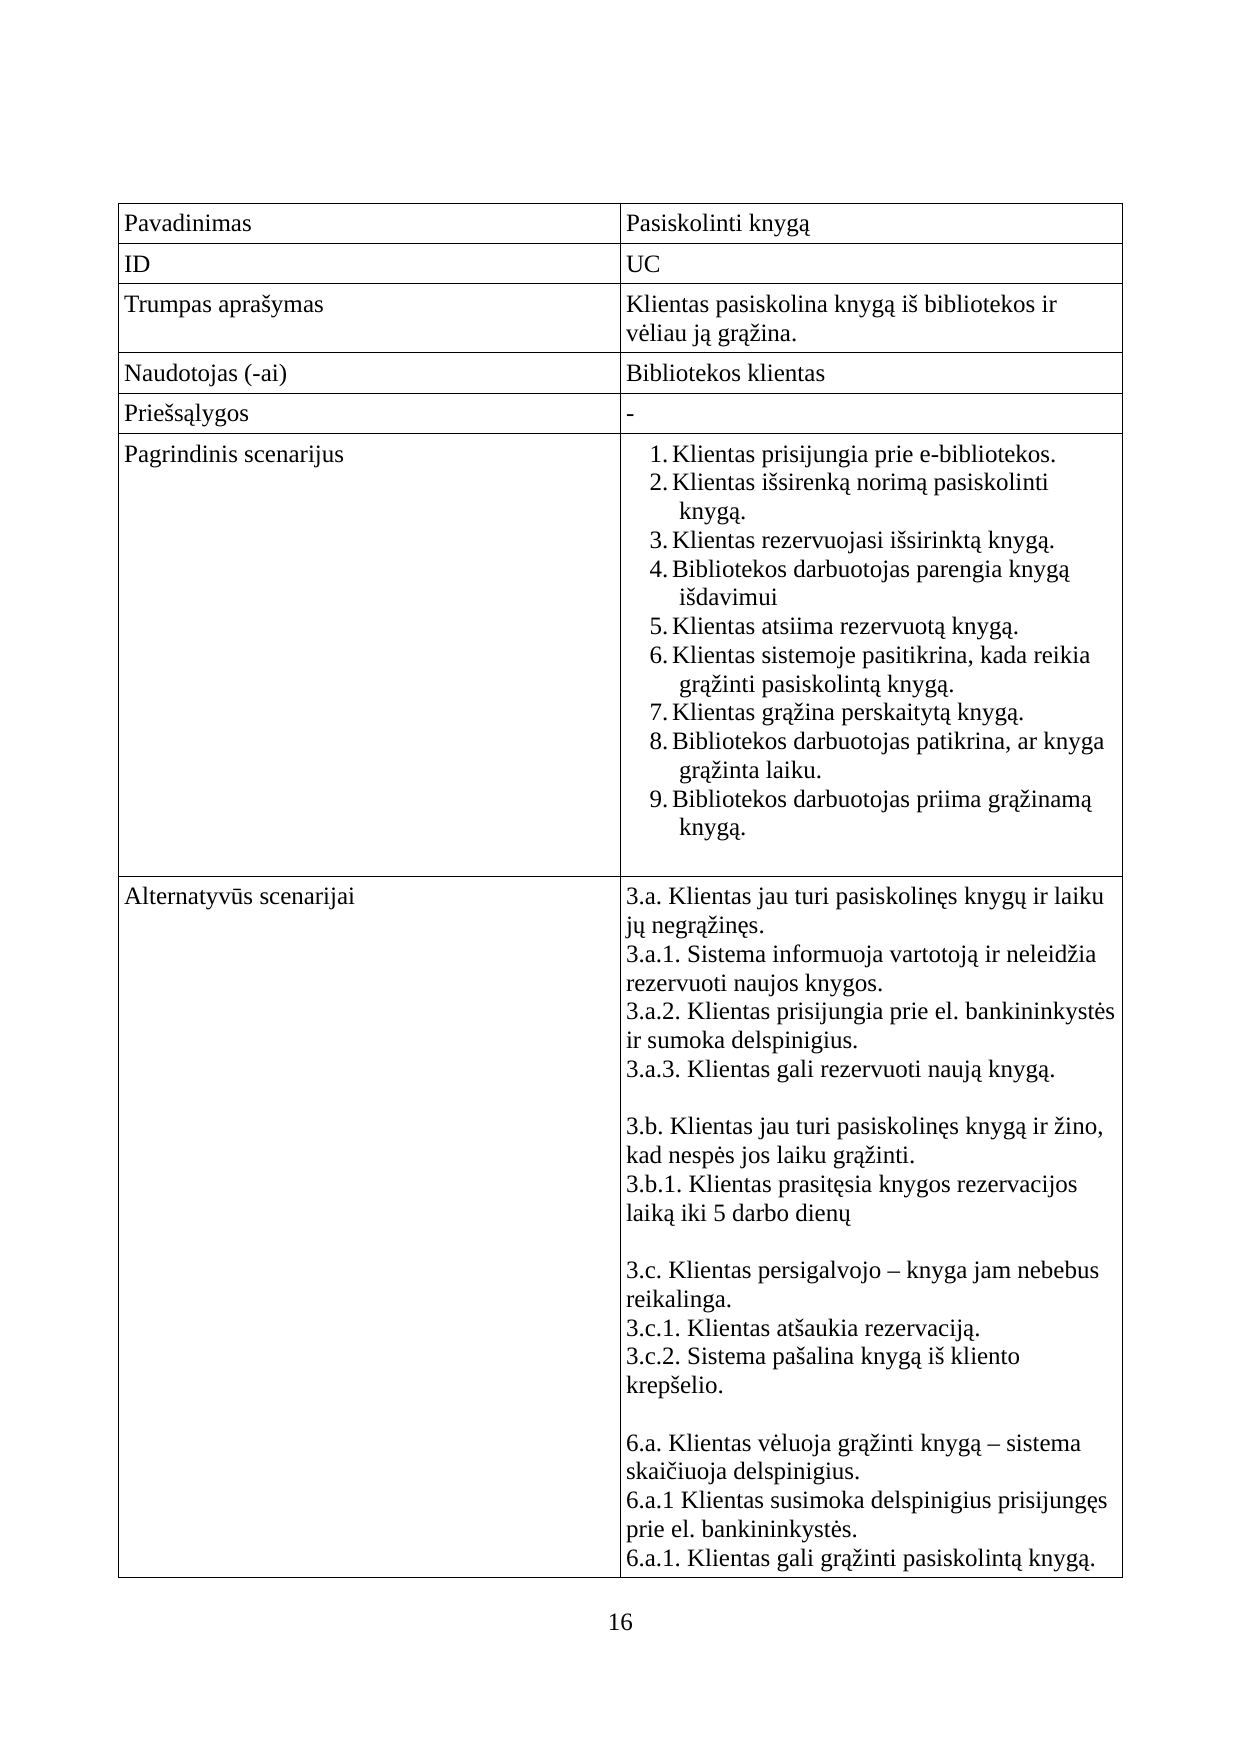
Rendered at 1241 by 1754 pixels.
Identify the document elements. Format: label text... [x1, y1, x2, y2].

table_cell Pagrindinis scenarijus [119, 434, 620, 876]
table_cell UC [621, 244, 1122, 283]
table_cell - [621, 394, 1122, 433]
table_cell ID [119, 244, 620, 283]
table_cell Klientas prisijungia prie e-bibliotekos. Klientas išsirenką norimą pasiskolinti knygą. Klientas rezervuojasi išsirinktą knygą. Bibliotekos darbuotojas parengia knygą išdavimui Klientas atsiima rezervuotą knygą. Klientas sistemoje pasitikrina, kada reikia grąžinti pasiskolintą knygą. Klientas grąžina perskaitytą knygą. Bibliotekos darbuotojas patikrina, ar knyga grąžinta laiku. Bibliotekos darbuotojas priima grąžinamą knygą. [621, 434, 1122, 876]
table_cell Naudotojas (-ai) [119, 353, 620, 392]
table_header Pasiskolinti knygą [621, 204, 1122, 243]
table_header Pavadinimas [119, 204, 620, 243]
table_cell Priešsąlygos [119, 394, 620, 433]
table_cell Trumpas aprašymas [119, 284, 620, 352]
table_cell Bibliotekos klientas [621, 353, 1122, 392]
table_cell Klientas pasiskolina knygą iš bibliotekos ir vėliau ją grąžina. [621, 284, 1122, 352]
table_cell 3.a. Klientas jau turi pasiskolinęs knygų ir laiku jų negrąžinęs. 3.a.1. Sistema informuoja vartotoją ir neleidžia rezervuoti naujos knygos. 3.a.2. Klientas prisijungia prie el. bankininkystės ir sumoka delspinigius. 3.a.3. Klientas gali rezervuoti naują knygą. 3.b. Klientas jau turi pasiskolinęs knygą ir žino, kad nespės jos laiku grąžinti. 3.b.1. Klientas prasitęsia knygos rezervacijos laiką iki 5 darbo dienų 3.c. Klientas persigalvojo – knyga jam nebebus reikalinga. 3.c.1. Klientas atšaukia rezervaciją. 3.c.2. Sistema pašalina knygą iš kliento krepšelio. 6.a. Klientas vėluoja grąžinti knygą – sistema skaičiuoja delspinigius. 6.a.1 Klientas susimoka delspinigius prisijungęs prie el. bankininkystės. 6.a.1. Klientas gali grąžinti pasiskolintą knygą. [621, 877, 1122, 1577]
table_cell Alternatyvūs scenarijai [119, 877, 620, 1577]
